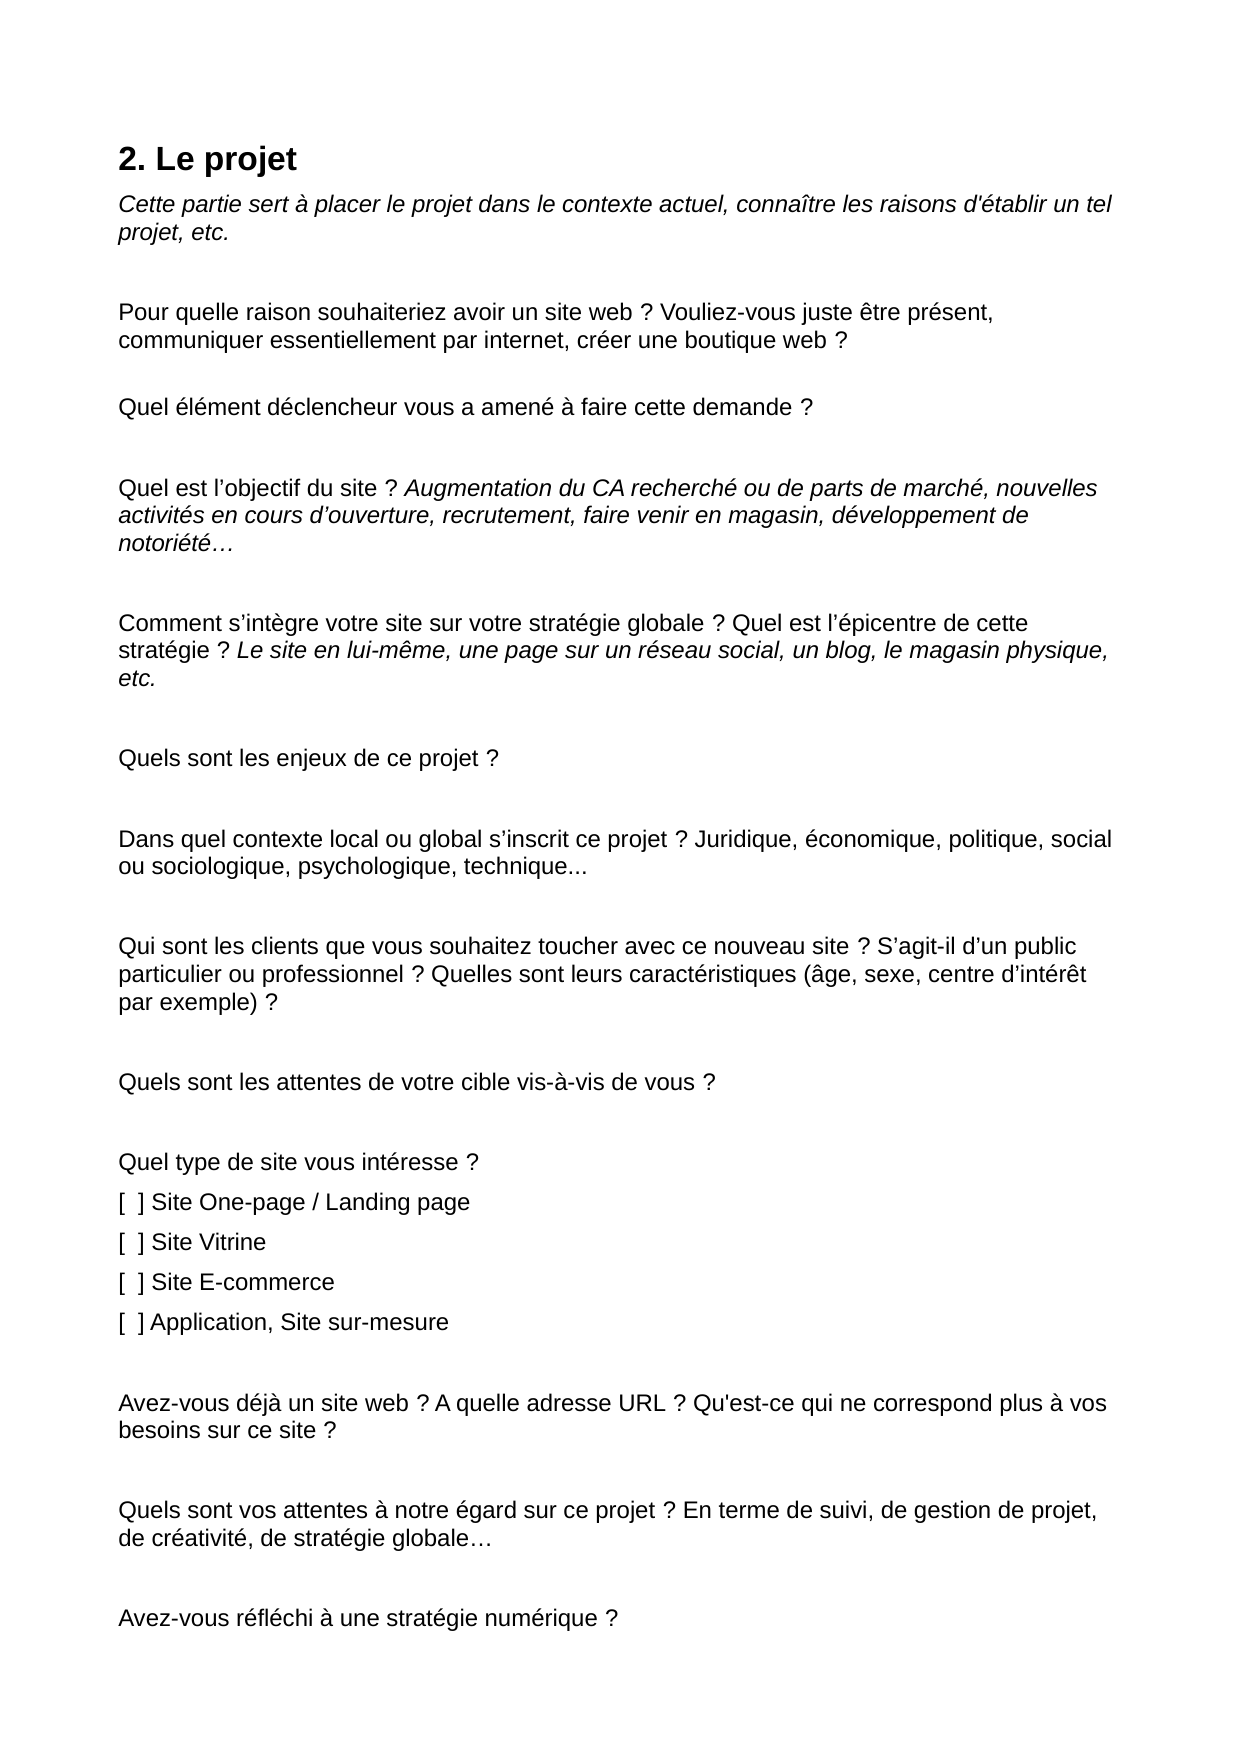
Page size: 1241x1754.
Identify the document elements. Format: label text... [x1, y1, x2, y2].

text Dans quel contexte local ou global s’inscrit ce projet ? Juridique, économique, politique, social ou sociologique, psychologique, technique... [118, 824, 1122, 880]
text [ ] Site One-page / Landing page [118, 1188, 1122, 1216]
text Quel élément déclencheur vous a amené à faire cette demande ? [118, 366, 1122, 421]
text [ ] Site Vitrine [118, 1228, 1122, 1256]
text Quel est l’objectif du site ? Augmentation du CA recherché ou de parts de marché, nouvelles activités en cours d’ouverture, recrutement, faire venir en magasin, développement de notoriété… [118, 473, 1122, 556]
text Avez-vous déjà un site web ? A quelle adresse URL ? Qu'est-ce qui ne correspond plus à vos besoins sur ce site ? [118, 1388, 1122, 1444]
text Comment s’intègre votre site sur votre stratégie globale ? Quel est l’épicentre de cette stratégie ? Le site en lui-même, une page sur un réseau social, un blog, le magasin physique, etc. [118, 609, 1122, 692]
text Quels sont les enjeux de ce projet ? [118, 744, 1122, 772]
text Cette partie sert à placer le projet dans le contexte actuel, connaître les raisons d'établir un tel projet, etc. [118, 190, 1122, 245]
text [ ] Application, Site sur-mesure [118, 1308, 1122, 1336]
text Avez-vous réfléchi à une stratégie numérique ? [118, 1604, 1122, 1632]
text [ ] Site E-commerce [118, 1268, 1122, 1296]
text Quel type de site vous intéresse ? [118, 1148, 1122, 1176]
text Pour quelle raison souhaiteriez avoir un site web ? Vouliez-vous juste être présent, communiquer essentiellement par internet, créer une boutique web ? [118, 298, 1122, 353]
subtitle 2. Le projet [118, 139, 1122, 178]
text Quels sont les attentes de votre cible vis-à-vis de vous ? [118, 1068, 1122, 1095]
text Qui sont les clients que vous souhaitez toucher avec ce nouveau site ? S’agit-il d’un public particulier ou professionnel ? Quelles sont leurs caractéristiques (âge, sexe, centre d’intérêt par exemple) ? [118, 932, 1122, 1015]
text Quels sont vos attentes à notre égard sur ce projet ? En terme de suivi, de gestion de projet, de créativité, de stratégie globale… [118, 1496, 1122, 1552]
